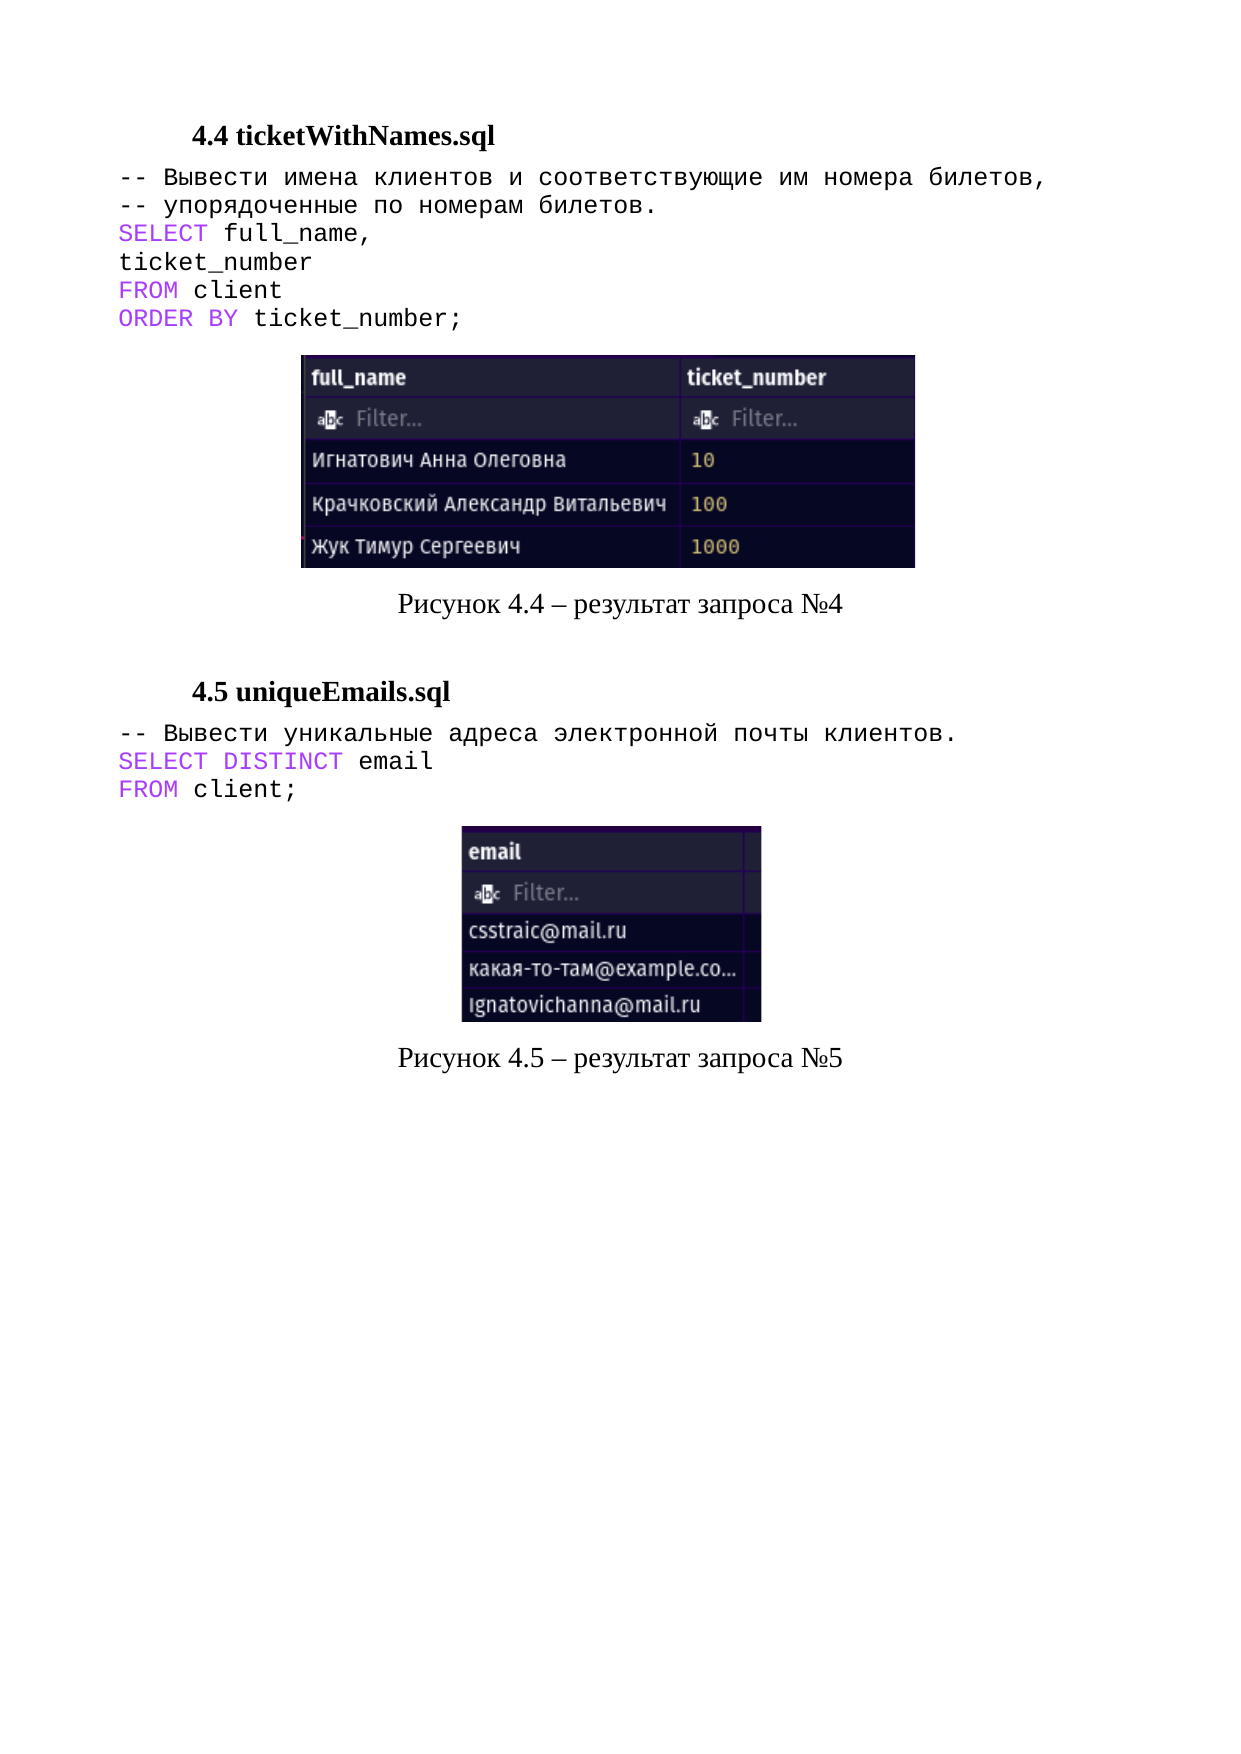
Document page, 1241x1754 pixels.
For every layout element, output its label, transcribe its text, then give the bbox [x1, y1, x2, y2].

text SELECT DISTINCT email [118, 748, 1122, 777]
text Рисунок 4.5 – результат запроса №5 [118, 1040, 1122, 1073]
subtitle 4.4 ticketWithNames.sql [118, 118, 1122, 152]
picture [461, 826, 762, 1022]
text -- Вывести имена клиентов и соответствующие им номера билетов, [118, 164, 1122, 192]
text SELECT full_name, [118, 221, 1122, 249]
text -- Вывести уникальные адреса электронной почты клиентов. [118, 720, 1122, 748]
text -- упорядоченные по номерам билетов. [118, 192, 1122, 221]
text Рисунок 4.4 – результат запроса №4 [118, 586, 1122, 620]
text FROM client; [118, 777, 1122, 805]
text ticket_number [118, 249, 1122, 277]
picture [301, 355, 916, 568]
text ORDER BY ticket_number; [118, 306, 1122, 334]
text FROM client [118, 277, 1122, 306]
subtitle 4.5 uniqueEmails.sql [118, 674, 1122, 708]
